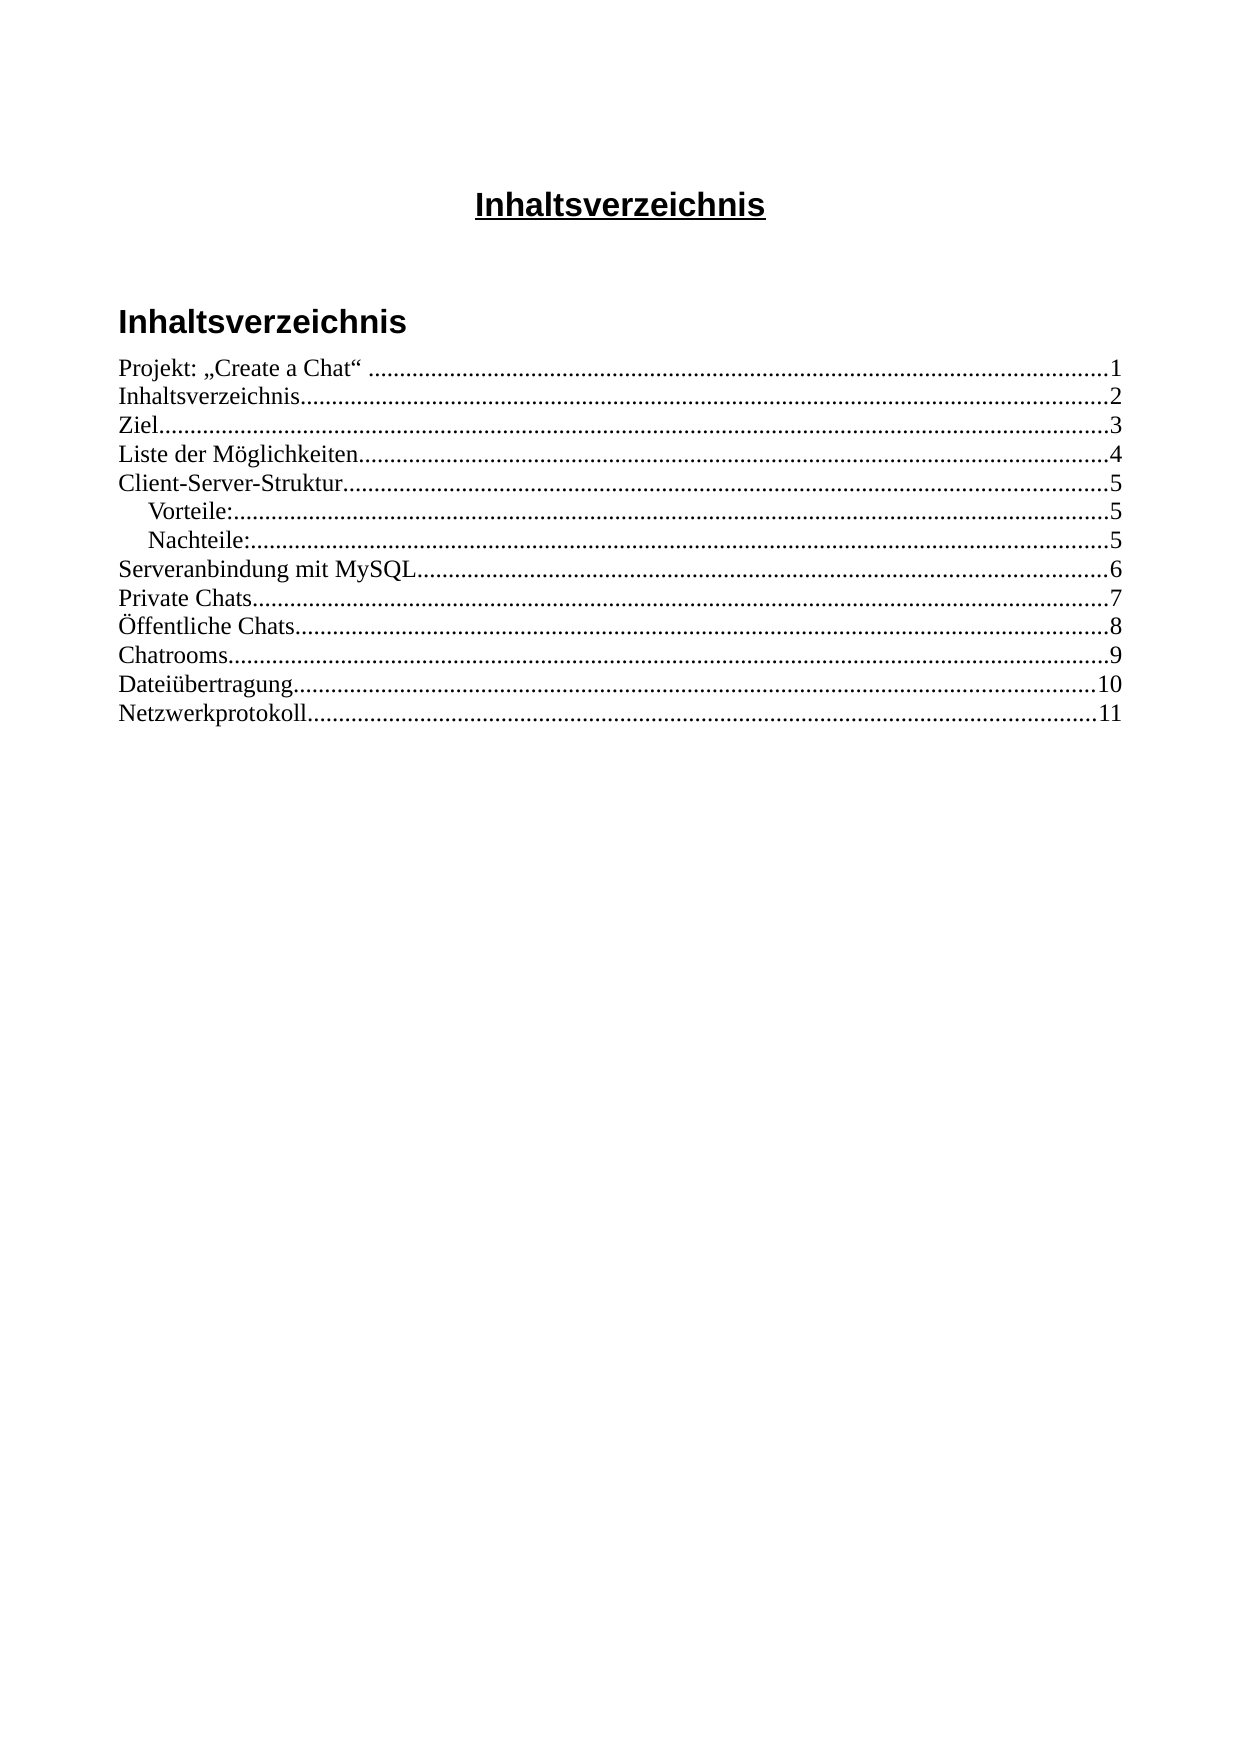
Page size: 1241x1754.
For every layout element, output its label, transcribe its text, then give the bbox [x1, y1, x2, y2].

text Projekt: „Create a Chat“ 1 [118, 353, 1122, 381]
text Liste der Möglichkeiten 4 [118, 439, 1122, 468]
text Serveranbindung mit MySQL 6 [118, 554, 1122, 583]
text Chatrooms 9 [118, 640, 1122, 669]
text Nachteile: 5 [148, 525, 1122, 554]
text Vorteile: 5 [148, 496, 1122, 525]
text Dateiübertragung 10 [118, 669, 1122, 698]
text Client-Server-Struktur 5 [118, 468, 1122, 496]
text Öffentliche Chats 8 [118, 611, 1122, 640]
text Netzwerkprotokoll 11 [118, 698, 1122, 726]
text Private Chats 7 [118, 583, 1122, 611]
text Ziel 3 [118, 410, 1122, 439]
subtitle Inhaltsverzeichnis [118, 302, 1122, 340]
subtitle Inhaltsverzeichnis [118, 184, 1122, 223]
text Inhaltsverzeichnis 2 [118, 381, 1122, 410]
